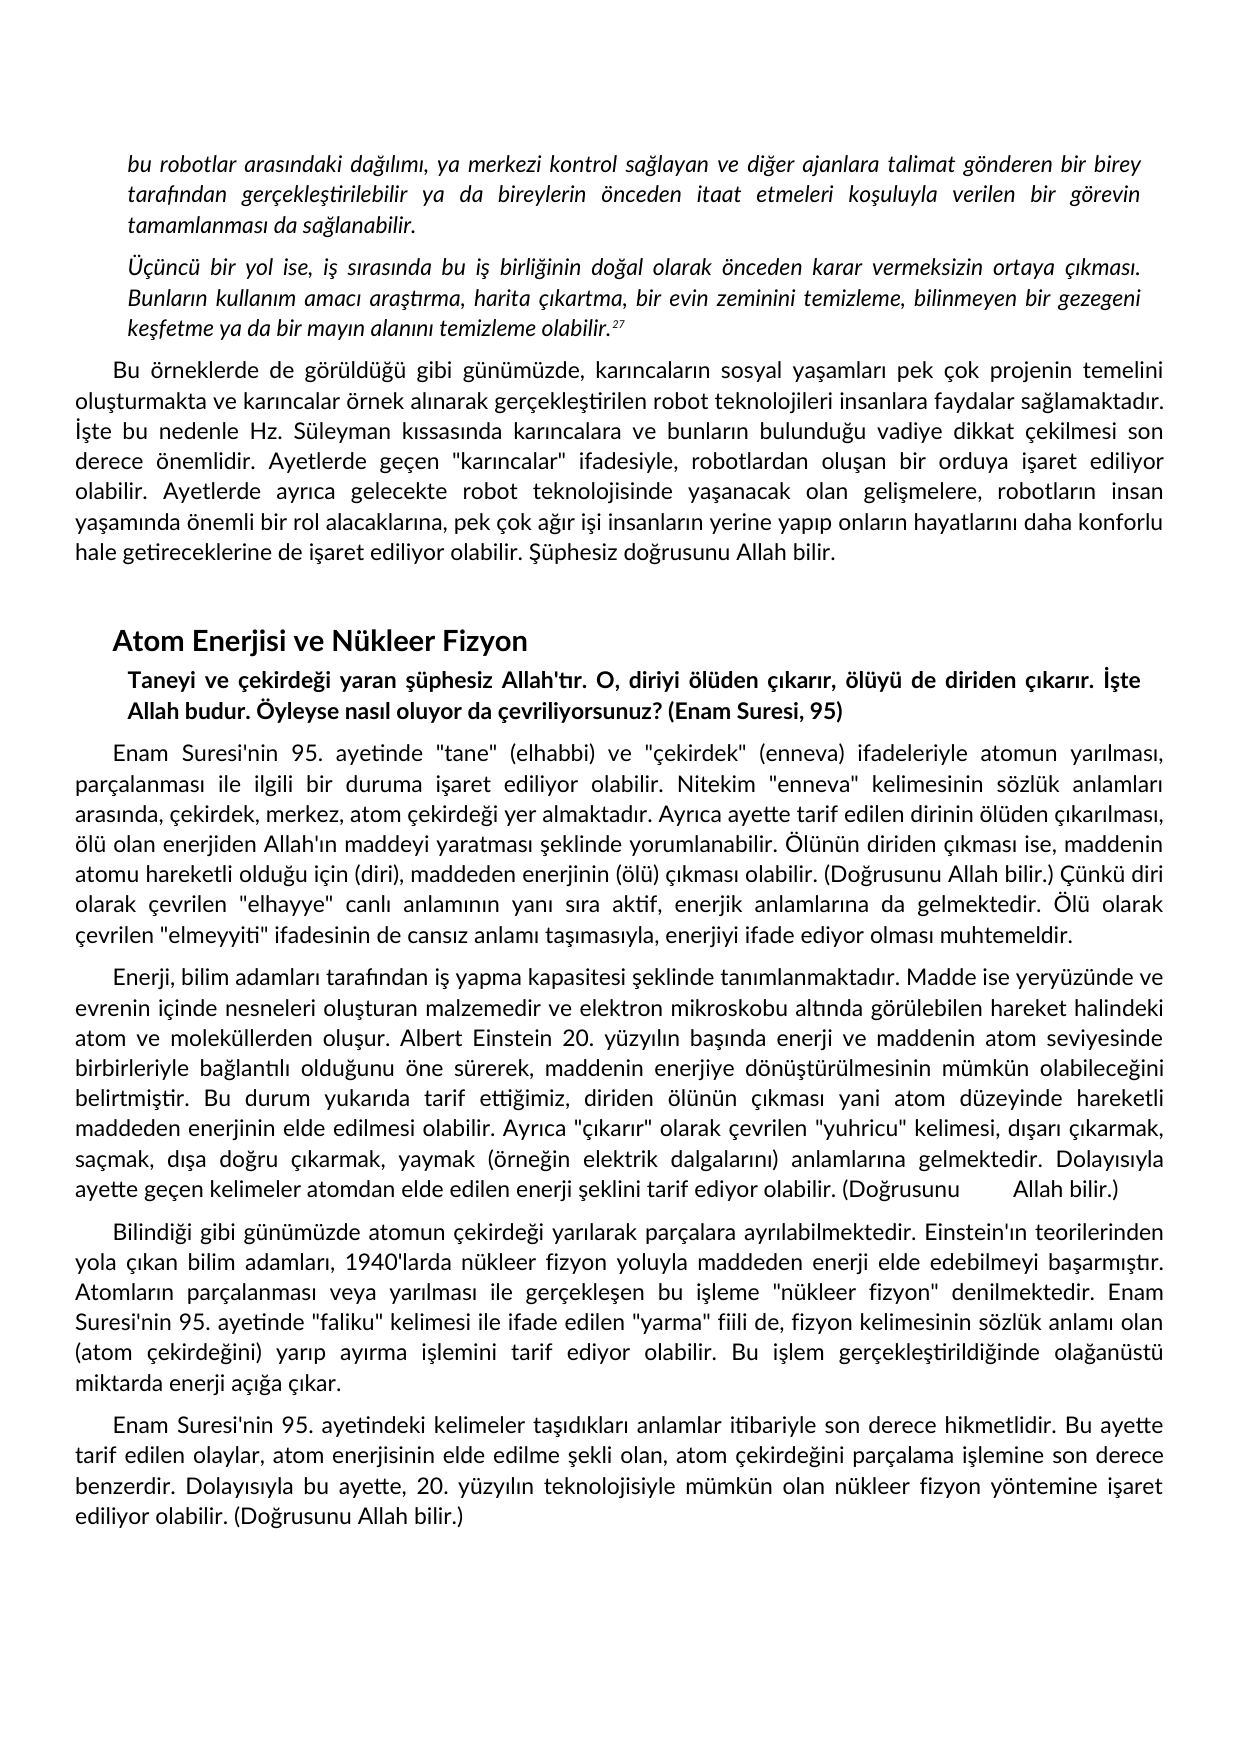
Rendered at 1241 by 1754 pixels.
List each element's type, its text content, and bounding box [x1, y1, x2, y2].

text Üçüncü bir yol ise, iş sırasında bu iş birliğinin doğal olarak önceden karar vermeksizin ortaya çıkması. Bunların kullanım amacı araştırma, harita çıkartma, bir evin zeminini temizleme, bilinmeyen bir gezegeni keşfetme ya da bir mayın alanını temizleme olabilir.27 [127, 253, 1143, 341]
text Bu örneklerde de görüldüğü gibi günümüzde, karıncaların sosyal yaşamları pek çok projenin temelini oluşturmakta ve karıncalar örnek alınarak gerçekleştirilen robot teknolojileri insanlara faydalar sağlamaktadır. İşte bu nedenle Hz. Süleyman kıssasında karıncalara ve bunların bulunduğu vadiye dikkat çekilmesi son derece önemlidir. Ayetlerde geçen "karıncalar" ifadesiyle, robotlardan oluşan bir orduya işaret ediliyor olabilir. Ayetlerde ayrıca gelecekte robot teknolojisinde yaşanacak olan gelişmelere, robotların insan yaşamında önemli bir rol alacaklarına, pek çok ağır işi insanların yerine yapıp onların hayatlarını daha konforlu hale getireceklerine de işaret ediliyor olabilir. Şüphesiz doğrusunu Allah bilir. [75, 356, 1165, 565]
text Enam Suresi'nin 95. ayetindeki kelimeler taşıdıkları anlamlar itibariyle son derece hikmetlidir. Bu ayette tarif edilen olaylar, atom enerjisinin elde edilme şekli olan, atom çekirdeğini parçalama işlemine son derece benzerdir. Dolayısıyla bu ayette, 20. yüzyılın teknolojisiyle mümkün olan nükleer fizyon yöntemine işaret ediliyor olabilir. (Doğrusunu Allah bilir.) [75, 1411, 1165, 1529]
subtitle Atom Enerjisi ve Nükleer Fizyon [112, 623, 1165, 658]
text bu robotlar arasındaki dağılımı, ya merkezi kontrol sağlayan ve diğer ajanlara talimat gönderen bir birey tarafından gerçekleştirilebilir ya da bireylerin önceden itaat etmeleri koşuluyla verilen bir görevin tamamlanması da sağlanabilir. [127, 150, 1143, 238]
text Bilindiği gibi günümüzde atomun çekirdeği yarılarak parçalara ayrılabilmektedir. Einstein'ın teorilerinden yola çıkan bilim adamları, 1940'larda nükleer fizyon yoluyla maddeden enerji elde edebilmeyi başarmıştır. Atomların parçalanması veya yarılması ile gerçekleşen bu işleme "nükleer fizyon" denilmektedir. Enam Suresi'nin 95. ayetinde "faliku" kelimesi ile ifade edilen "yarma" fiili de, fizyon kelimesinin sözlük anlamı olan (atom çekirdeğini) yarıp ayırma işlemini tarif ediyor olabilir. Bu işlem gerçekleştirildiğinde olağanüstü miktarda enerji açığa çıkar. [75, 1217, 1165, 1396]
text Enerji, bilim adamları tarafından iş yapma kapasitesi şeklinde tanımlanmaktadır. Madde ise yeryüzünde ve evrenin içinde nesneleri oluşturan malzemedir ve elektron mikroskobu altında görülebilen hareket halindeki atom ve moleküllerden oluşur. Albert Einstein 20. yüzyılın başında enerji ve maddenin atom seviyesinde birbirleriyle bağlantılı olduğunu öne sürerek, maddenin enerjiye dönüştürülmesinin mümkün olabileceğini belirtmiştir. Bu durum yukarıda tarif ettiğimiz, diriden ölünün çıkması yani atom düzeyinde hareketli maddeden enerjinin elde edilmesi olabilir. Ayrıca "çıkarır" olarak çevrilen "yuhricu" kelimesi, dışarı çıkarmak, saçmak, dışa doğru çıkarmak, yaymak (örneğin elektrik dalgalarını) anlamlarına gelmektedir. Dolayısıyla ayette geçen kelimeler atomdan elde edilen enerji şeklini tarif ediyor olabilir. (Doğrusunu Allah bilir.) [75, 963, 1165, 1202]
text Taneyi ve çekirdeği yaran şüphesiz Allah'tır. O, diriyi ölüden çıkarır, ölüyü de diriden çıkarır. İşte Allah budur. Öyleyse nasıl oluyor da çevriliyorsunuz? (Enam Suresi, 95) [127, 666, 1143, 724]
text Enam Suresi'nin 95. ayetinde "tane" (elhabbi) ve "çekirdek" (enneva) ifadeleriyle atomun yarılması, parçalanması ile ilgili bir duruma işaret ediliyor olabilir. Nitekim "enneva" kelimesinin sözlük anlamları arasında, çekirdek, merkez, atom çekirdeği yer almaktadır. Ayrıca ayette tarif edilen dirinin ölüden çıkarılması, ölü olan enerjiden Allah'ın maddeyi yaratması şeklinde yorumlanabilir. Ölünün diriden çıkması ise, maddenin atomu hareketli olduğu için (diri), maddeden enerjinin (ölü) çıkması olabilir. (Doğrusunu Allah bilir.) Çünkü diri olarak çevrilen "elhayye" canlı anlamının yanı sıra aktif, enerjik anlamlarına da gelmektedir. Ölü olarak çevrilen "elmeyyiti" ifadesinin de cansız anlamı taşımasıyla, enerjiyi ifade ediyor olması muhtemeldir. [75, 739, 1165, 948]
